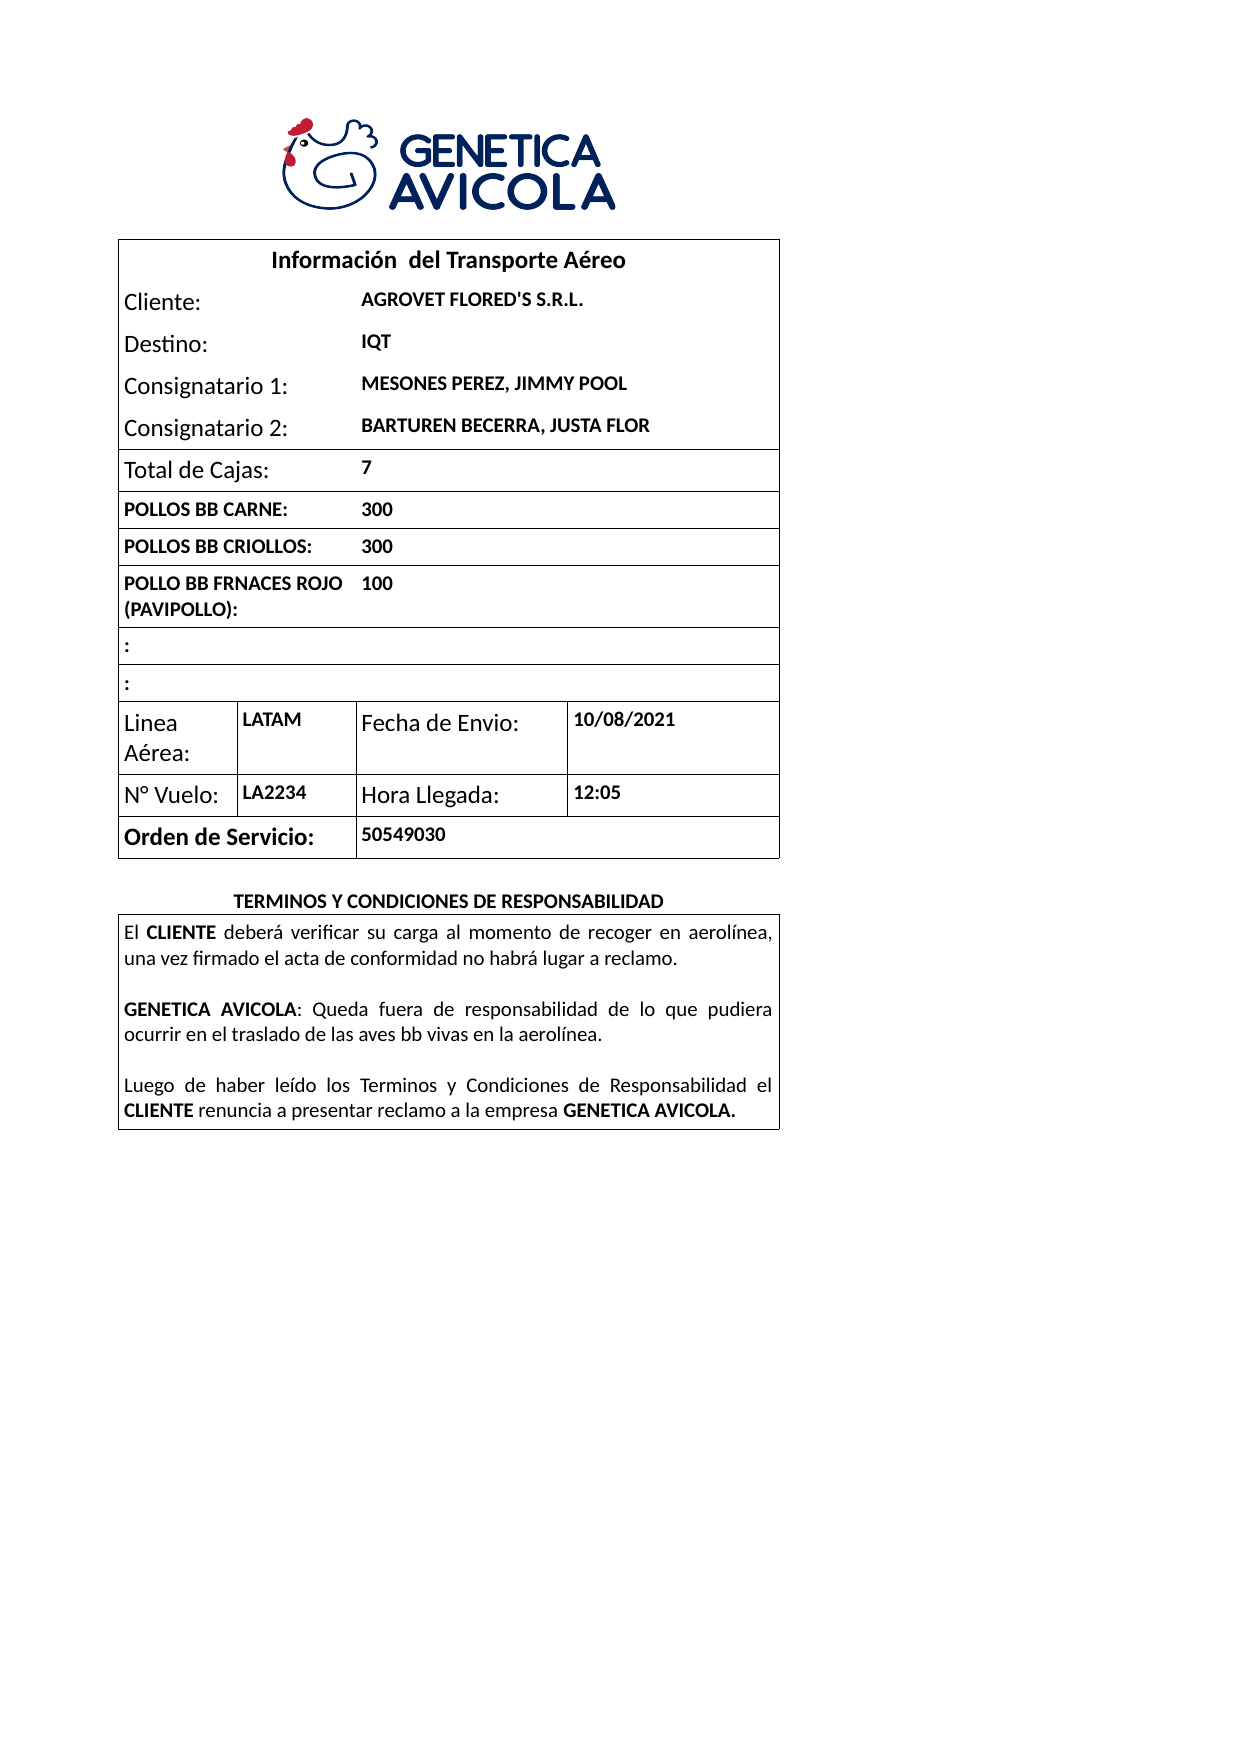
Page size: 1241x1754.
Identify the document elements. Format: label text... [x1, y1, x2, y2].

table_cell 10/08/2021 [568, 702, 779, 773]
table_cell Hora Llegada: [357, 775, 567, 816]
table_cell 7 [356, 450, 779, 491]
table_cell Total de Cajas: [119, 450, 356, 491]
table_cell 300 [356, 492, 779, 527]
table_cell Orden de Servicio: [119, 817, 356, 858]
table_cell Destino: [119, 323, 356, 364]
table_cell 300 [356, 529, 779, 564]
table_cell LATAM [238, 702, 356, 773]
table_header Información del Transporte Aéreo [119, 240, 779, 281]
table_cell POLLOS BB CARNE: [119, 492, 356, 527]
table_cell 50549030 [357, 817, 779, 858]
table_cell Linea Aérea: [119, 702, 237, 773]
table_cell LA2234 [238, 775, 356, 816]
table_cell N° Vuelo: [119, 775, 237, 816]
table_cell Consignatario 2: [119, 406, 356, 448]
table_cell Fecha de Envio: [357, 702, 567, 773]
table_cell TERMINOS Y CONDICIONES DE RESPONSABILIDAD [118, 859, 779, 914]
table_cell AGROVET FLORED'S S.R.L. [356, 281, 779, 322]
table_cell : [119, 628, 356, 664]
table_cell BARTUREN BECERRA, JUSTA FLOR [356, 406, 779, 448]
table_cell [356, 628, 779, 664]
table_cell 12:05 [568, 775, 779, 816]
table_cell : [119, 665, 356, 701]
table_cell IQT [356, 323, 779, 364]
table_cell MESONES PEREZ, JIMMY POOL [356, 365, 779, 406]
table_cell El CLIENTE deberá verificar su carga al momento de recoger en aerolínea, una vez firmado el acta de conformidad no habrá lugar a reclamo. GENETICA AVICOLA: Queda fuera de responsabilidad de lo que pudiera ocurrir en el traslado de las aves bb vivas en la aerolínea. Luego de haber leído los Terminos y Condiciones de Responsabilidad el CLIENTE renuncia a presentar reclamo a la empresa GENETICA AVICOLA. [119, 915, 779, 1128]
picture [282, 118, 616, 210]
table_cell [356, 665, 779, 701]
table_cell Cliente: [119, 281, 356, 322]
table_cell POLLO BB FRNACES ROJO (PAVIPOLLO): [119, 566, 356, 627]
table_cell POLLOS BB CRIOLLOS: [119, 529, 356, 564]
table_cell 100 [356, 566, 779, 627]
table_cell Consignatario 1: [119, 365, 356, 406]
